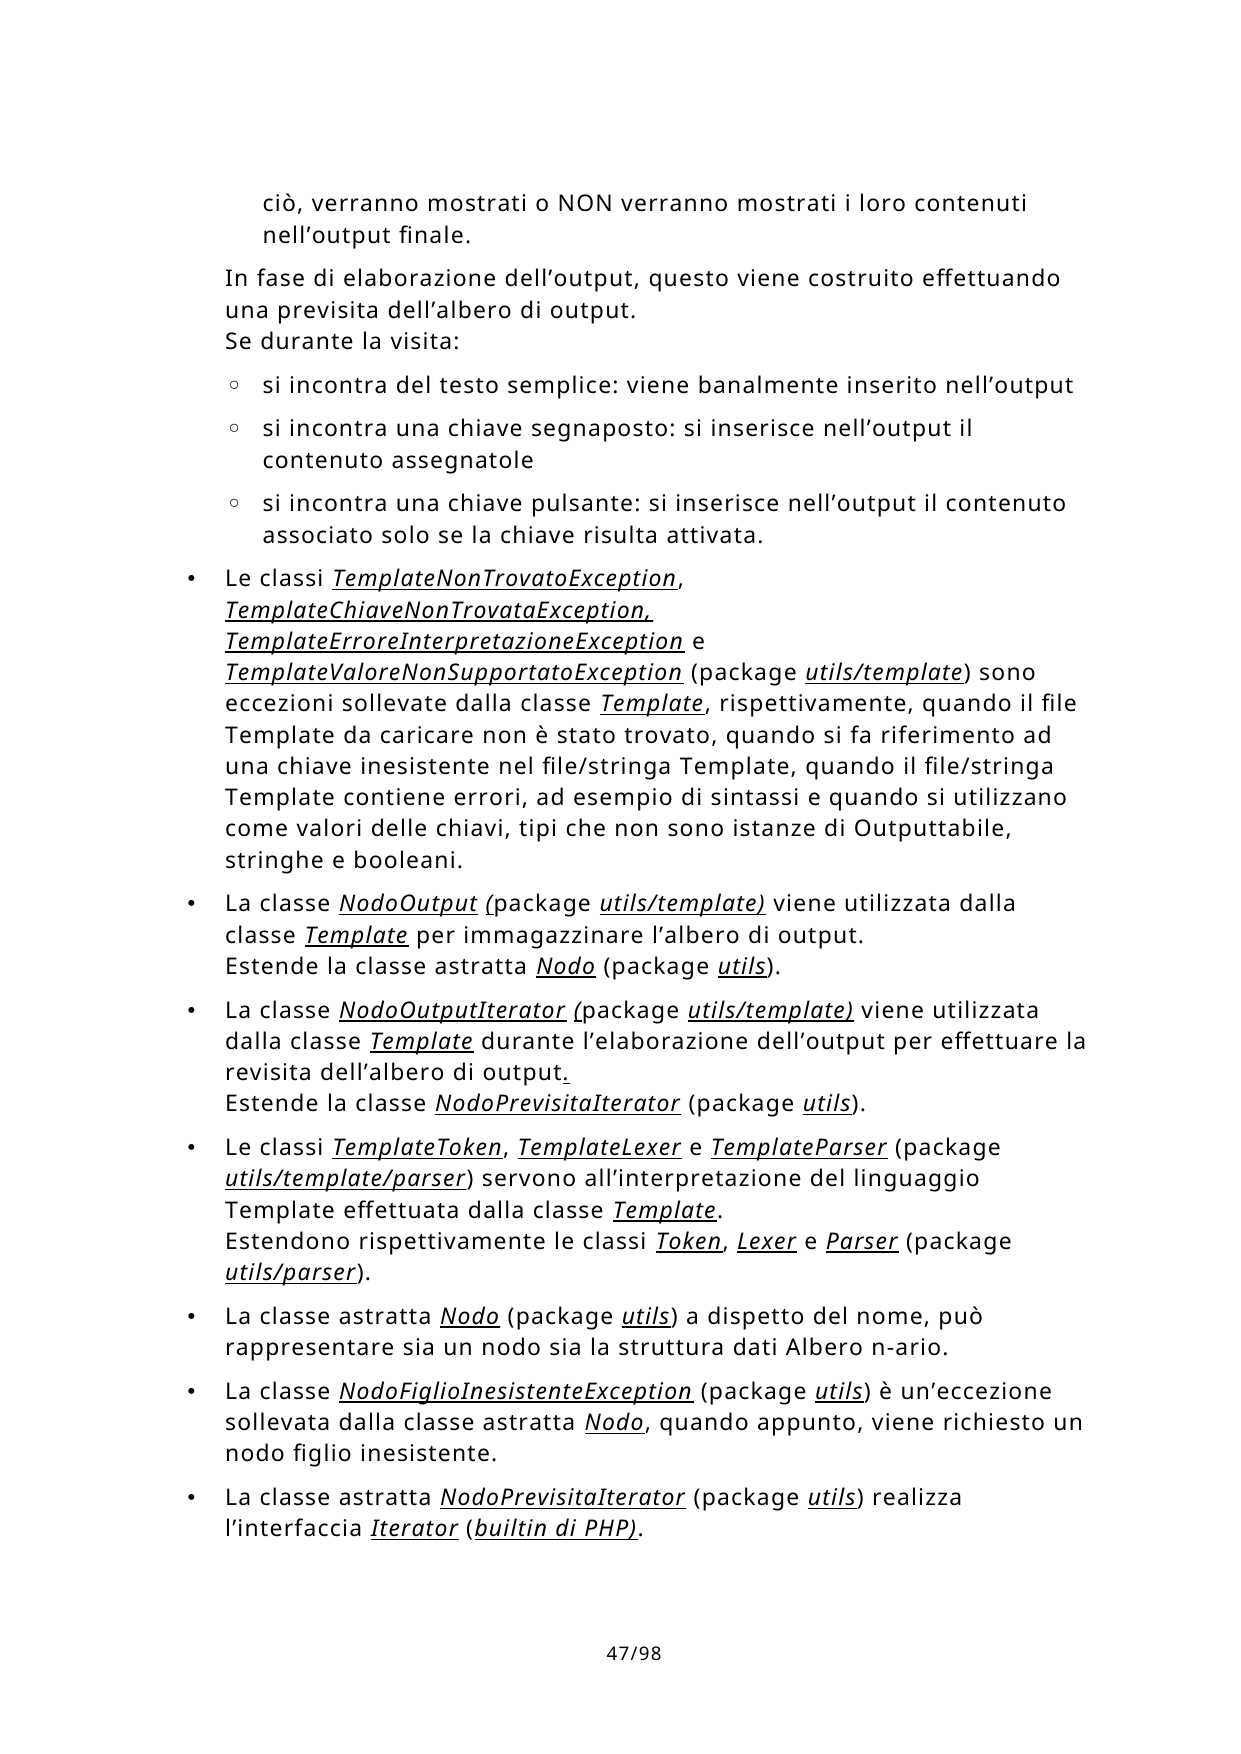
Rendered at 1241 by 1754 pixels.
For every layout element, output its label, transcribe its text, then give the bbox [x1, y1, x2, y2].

list La classe astratta Nodo (package utils) a dispetto del nome, può rappresentare sia un nodo sia la struttura dati Albero n-ario. [187, 1300, 1090, 1362]
list In fase di elaborazione dell’output, questo viene costruito effettuando una previsita dell’albero di output. Se durante la visita: [187, 262, 1090, 356]
list Le classi TemplateToken, TemplateLexer e TemplateParser (package utils/template/parser) servono all’interpretazione del linguaggio Template effettuata dalla classe Template. Estendono rispettivamente le classi Token, Lexer e Parser (package utils/parser). [187, 1131, 1090, 1287]
list si incontra una chiave segnaposto: si inserisce nell’output il contenuto assegnatole [225, 412, 1090, 475]
list La classe NodoOutputIterator (package utils/template) viene utilizzata dalla classe Template durante l’elaborazione dell’output per effettuare la revisita dell’albero di output. Estende la classe NodoPrevisitaIterator (package utils). [187, 993, 1090, 1118]
list ciò, verranno mostrati o NON verranno mostrati i loro contenuti nell’output finale. [225, 187, 1090, 250]
list Le classi TemplateNonTrovatoException, TemplateChiaveNonTrovataException, TemplateErroreInterpretazioneException e TemplateValoreNonSupportatoException (package utils/template) sono eccezioni sollevate dalla classe Template, rispettivamente, quando il file Template da caricare non è stato trovato, quando si fa riferimento ad una chiave inesistente nel file/stringa Template, quando il file/stringa Template contiene errori, ad esempio di sintassi e quando si utilizzano come valori delle chiavi, tipi che non sono istanze di Outputtabile, stringhe e booleani. [187, 562, 1090, 875]
list si incontra del testo semplice: viene banalmente inserito nell’output [225, 368, 1090, 400]
list La classe NodoOutput (package utils/template) viene utilizzata dalla classe Template per immagazzinare l’albero di output. Estende la classe astratta Nodo (package utils). [187, 887, 1090, 981]
list si incontra una chiave pulsante: si inserisce nell’output il contenuto associato solo se la chiave risulta attivata. [225, 487, 1090, 550]
list La classe NodoFiglioInesistenteException (package utils) è un’eccezione sollevata dalla classe astratta Nodo, quando appunto, viene richiesto un nodo figlio inesistente. [187, 1375, 1090, 1468]
list La classe astratta NodoPrevisitaIterator (package utils) realizza l’interfaccia Iterator (builtin di PHP). [187, 1481, 1090, 1543]
